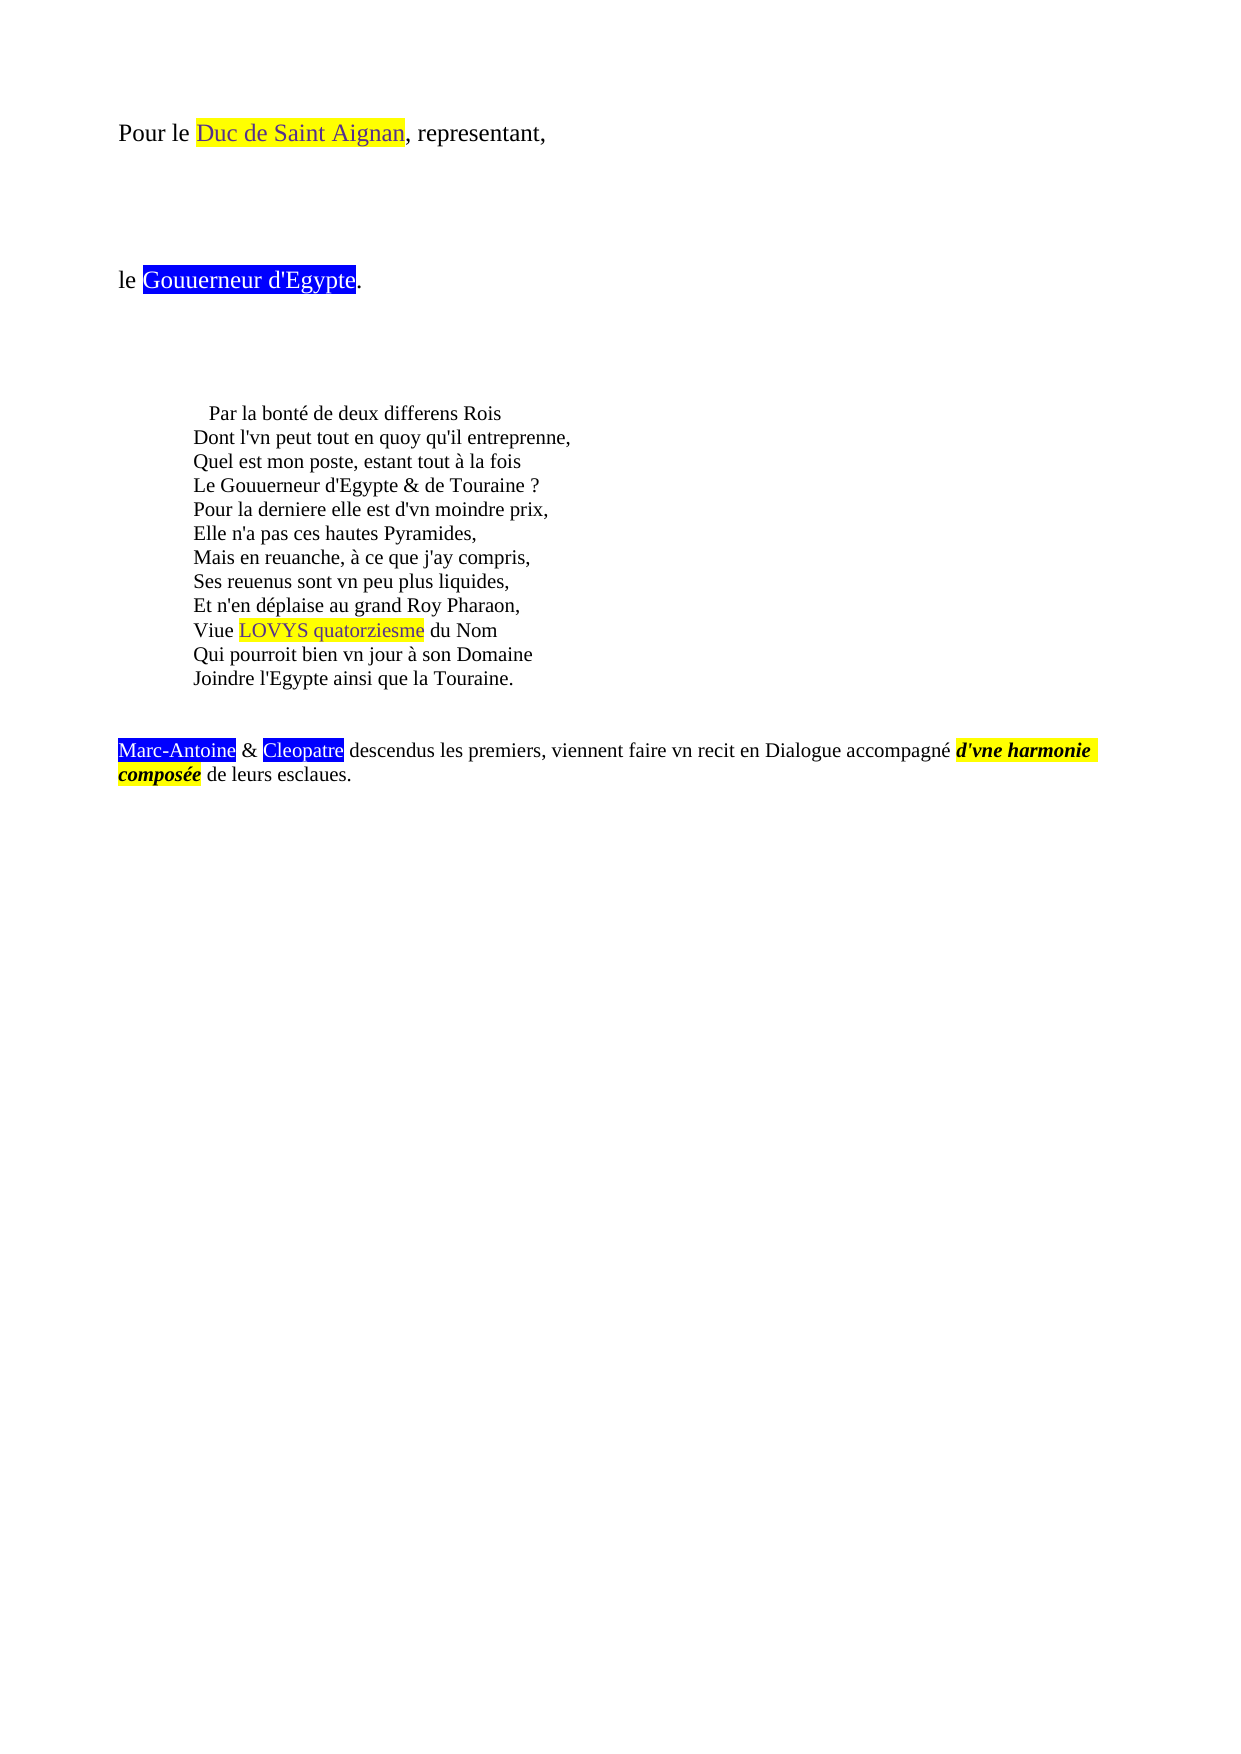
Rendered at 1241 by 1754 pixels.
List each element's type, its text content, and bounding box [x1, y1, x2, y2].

text Qui pourroit bien vn jour à son Domaine [193, 642, 1122, 666]
text Ses reuenus sont vn peu plus liquides, [193, 569, 1122, 593]
text Le Gouuerneur d'Egypte & de Touraine ? [193, 473, 1122, 497]
text Mais en reuanche, à ce que j'ay compris, [193, 545, 1122, 569]
text Quel est mon poste, estant tout à la fois [193, 449, 1122, 473]
text Joindre l'Egypte ainsi que la Touraine. [193, 666, 1122, 690]
text Elle n'a pas ces hautes Pyramides, [193, 521, 1122, 545]
text Pour le Duc de Saint Aignan, representant, [405, 118, 1122, 147]
text Pour la derniere elle est d'vn moindre prix, [193, 497, 1122, 521]
text Par la bonté de deux differens Rois [193, 401, 1122, 425]
text Pour le Duc de Saint Aignan, representant, [118, 118, 196, 147]
text Et n'en déplaise au grand Roy Pharaon, [193, 593, 1122, 617]
text Viue LOVYS quatorziesme du Nom [193, 617, 1122, 642]
text le Gouuerneur d'Egypte. [118, 265, 143, 294]
text le Gouuerneur d'Egypte. [356, 265, 1122, 294]
text Marc-Antoine & Cleopatre descendus les premiers, viennent faire vn recit en Dialogue accompagné d'vne harmonie composée de leurs esclaues. [201, 738, 1122, 786]
text Dont l'vn peut tout en quoy qu'il entreprenne, [193, 425, 1122, 449]
